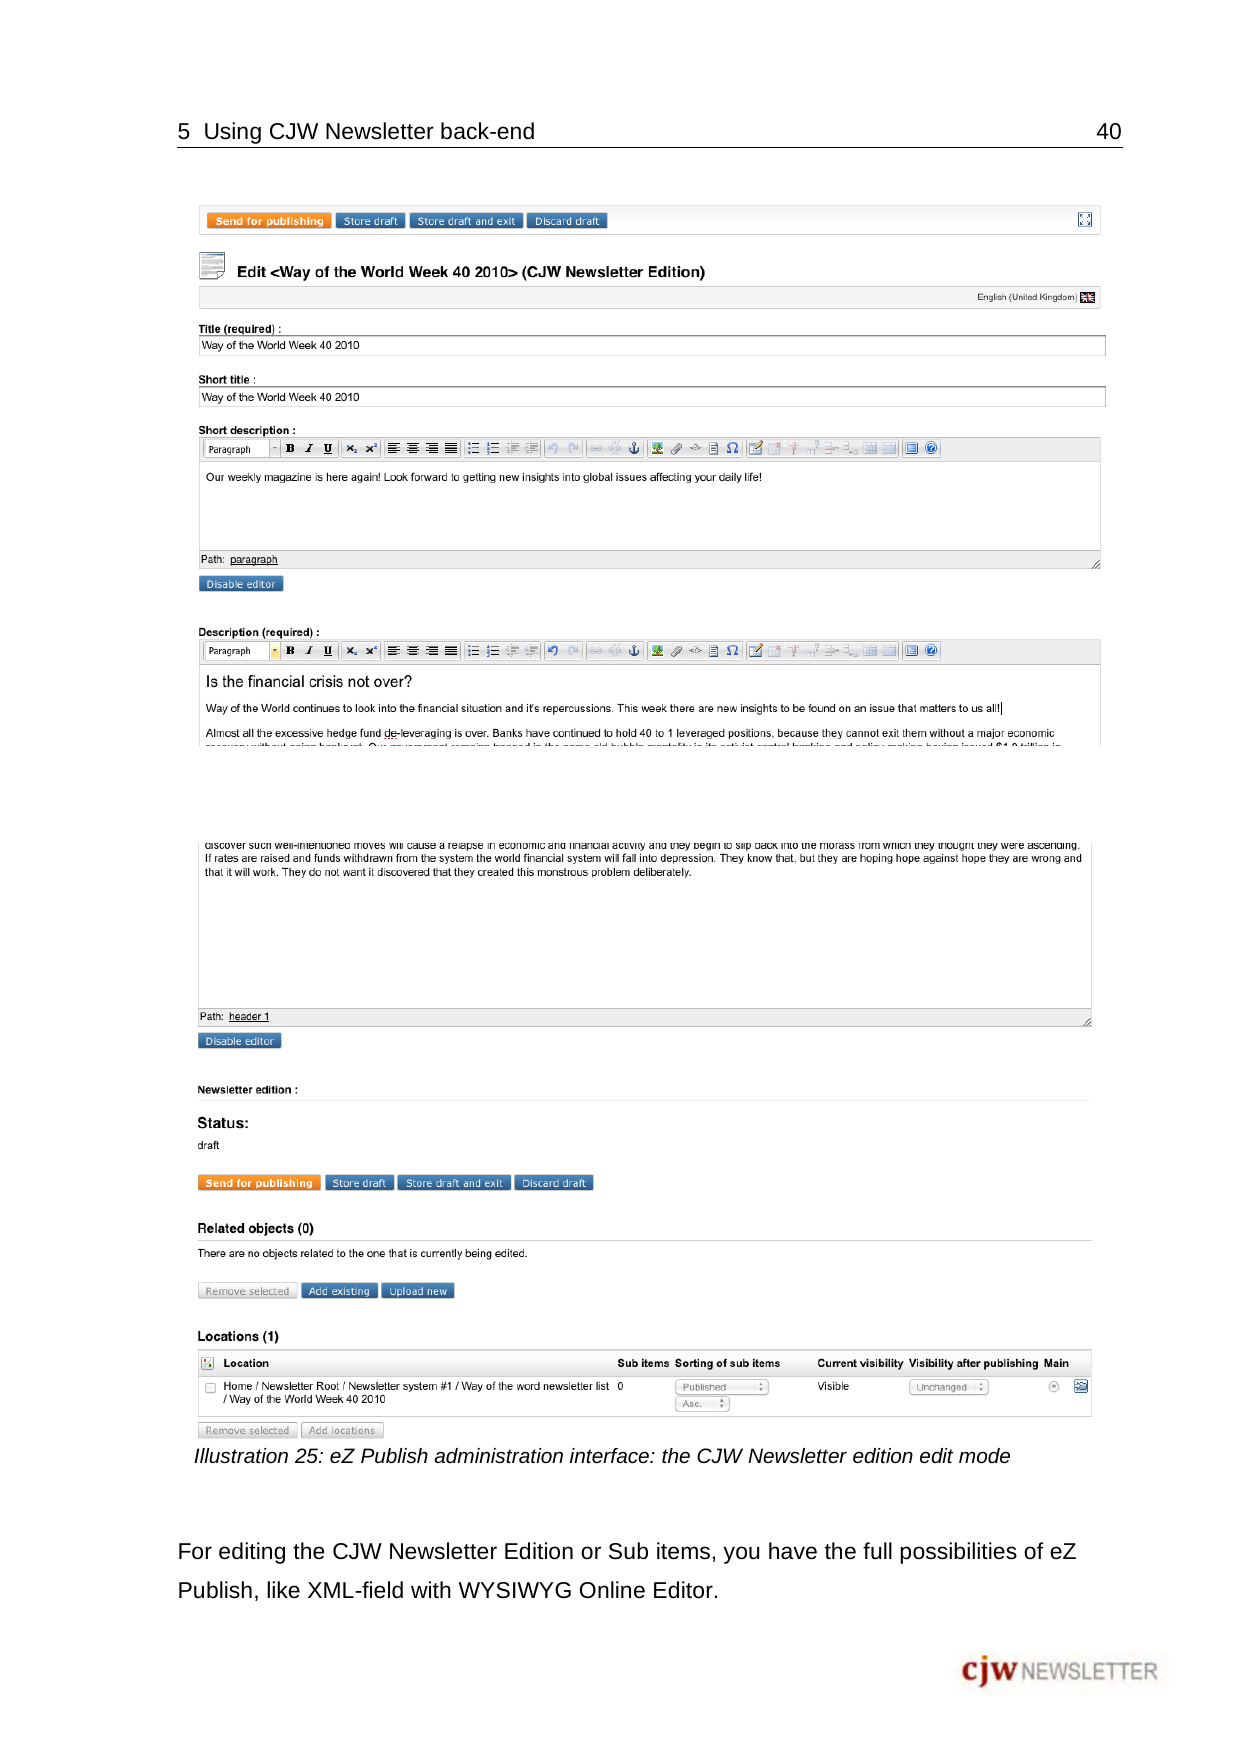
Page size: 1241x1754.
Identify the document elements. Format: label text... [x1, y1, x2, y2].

picture [193, 198, 1107, 746]
picture [953, 1650, 1170, 1695]
text Illustration 25: eZ Publish administration interface: the CJW Newsletter edition edit mode [194, 843, 1106, 1468]
text For editing the CJW Newsletter Edition or Sub items, you have the full possibilities of eZ Publish, like XML-field with WYSIWYG Online Editor. [177, 1538, 1122, 1604]
picture [193, 843, 1097, 1445]
